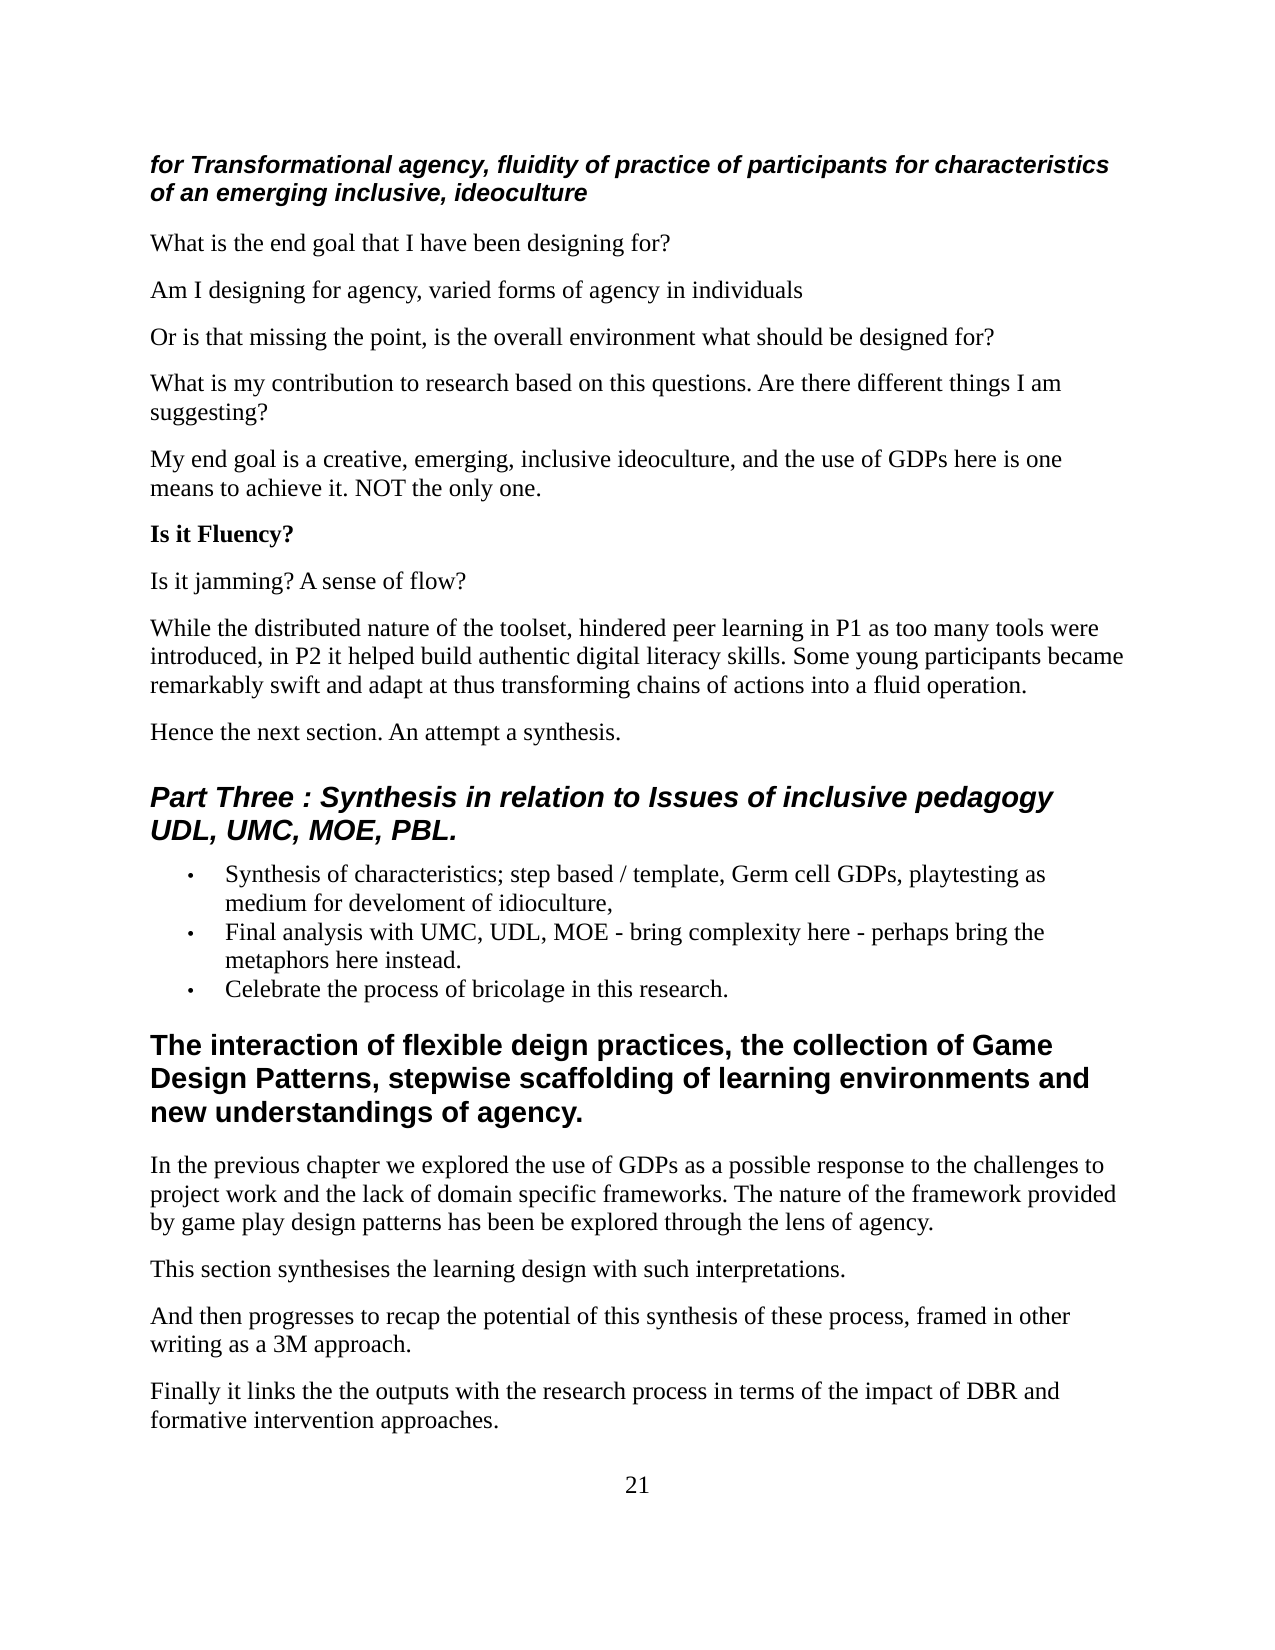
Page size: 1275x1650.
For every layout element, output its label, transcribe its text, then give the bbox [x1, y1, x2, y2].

text While the distributed nature of the toolset, hindered peer learning in P1 as too many tools were introduced, in P2 it helped build authentic digital literacy skills. Some young participants became remarkably swift and adapt at thus transforming chains of actions into a fluid operation. [150, 613, 1125, 699]
text Finally it links the the outputs with the research process in terms of the impact of DBR and formative intervention approaches. [150, 1376, 1125, 1434]
text Is it Fluency? [150, 519, 1125, 548]
subtitle Part Three : Synthesis in relation to Issues of inclusive pedagogy UDL, UMC, MOE, PBL. [150, 779, 1125, 847]
text This section synthesises the learning design with such interpretations. [150, 1254, 1125, 1283]
list Synthesis of characteristics; step based / template, Germ cell GDPs, playtesting as medium for develoment of idioculture, [187, 859, 1125, 917]
text My end goal is a creative, emerging, inclusive ideoculture, and the use of GDPs here is one means to achieve it. NOT the only one. [150, 444, 1125, 501]
subtitle The interaction of flexible deign practices, the collection of Game Design Patterns, stepwise scaffolding of learning environments and new understandings of agency. [150, 1028, 1125, 1128]
text Is it jamming? A sense of flow? [150, 566, 1125, 595]
text In the previous chapter we explored the use of GDPs as a possible response to the challenges to project work and the lack of domain specific frameworks. The nature of the framework provided by game play design patterns has been be explored through the lens of agency. [150, 1150, 1125, 1236]
text Hence the next section. An attempt a synthesis. [150, 717, 1125, 746]
text And then progresses to recap the potential of this synthesis of these process, framed in other writing as a 3M approach. [150, 1301, 1125, 1358]
text Or is that missing the point, is the overall environment what should be designed for? [150, 322, 1125, 351]
list Celebrate the process of bricolage in this research. [187, 974, 1125, 1003]
subtitle for Transformational agency, fluidity of practice of participants for characteristics of an emerging inclusive, ideoculture [150, 150, 1125, 207]
text Am I designing for agency, varied forms of agency in individuals [150, 275, 1125, 304]
text What is my contribution to research based on this questions. Are there different things I am suggesting? [150, 368, 1125, 426]
list Final analysis with UMC, UDL, MOE - bring complexity here - perhaps bring the metaphors here instead. [187, 917, 1125, 974]
text What is the end goal that I have been designing for? [150, 228, 1125, 257]
